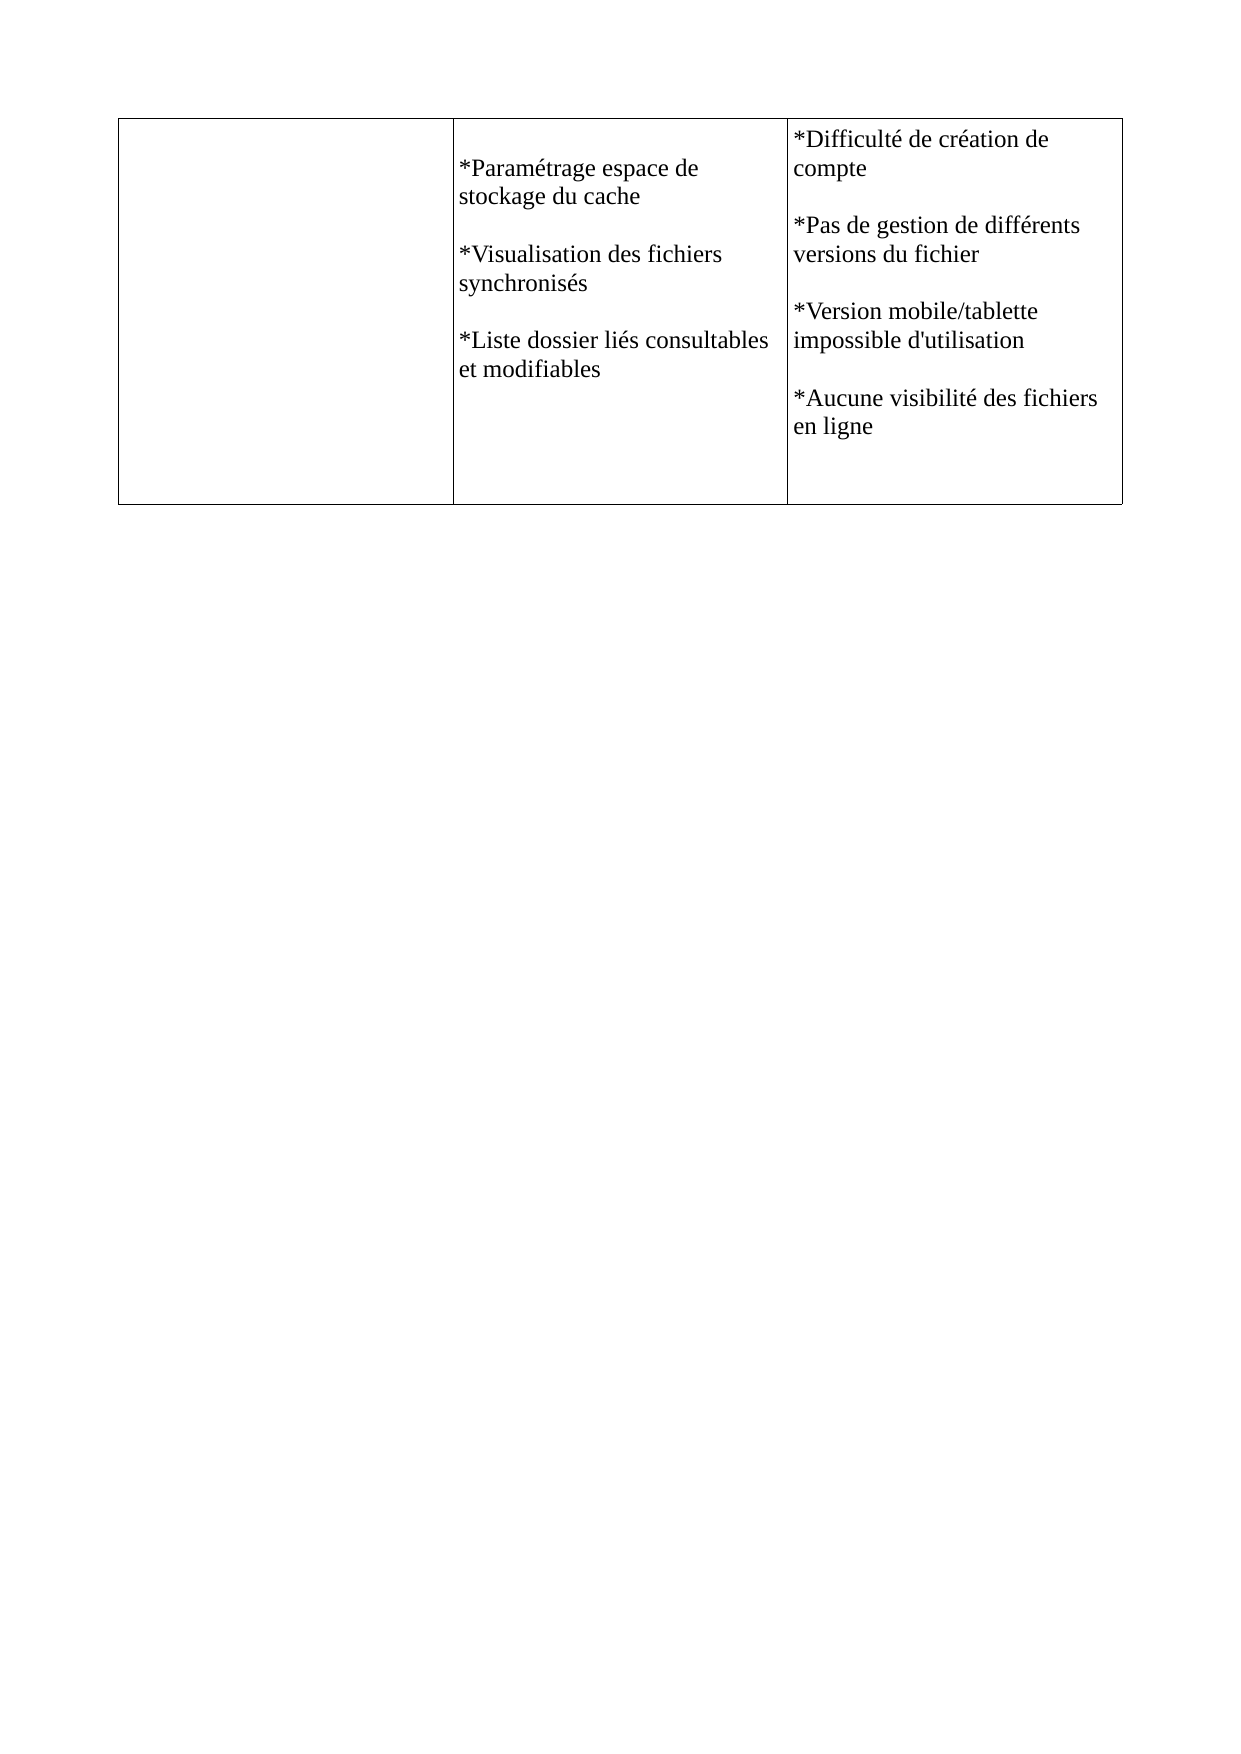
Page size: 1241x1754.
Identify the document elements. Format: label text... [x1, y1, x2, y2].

table_cell [119, 119, 453, 503]
table_cell *Paramétrage espace de stockage du cache *Visualisation des fichiers synchronisés *Liste dossier liés consultables et modifiables [454, 119, 787, 503]
table_cell *Difficulté de création de compte *Pas de gestion de différents versions du fichier *Version mobile/tablette impossible d'utilisation *Aucune visibilité des fichiers en ligne [788, 119, 1122, 503]
